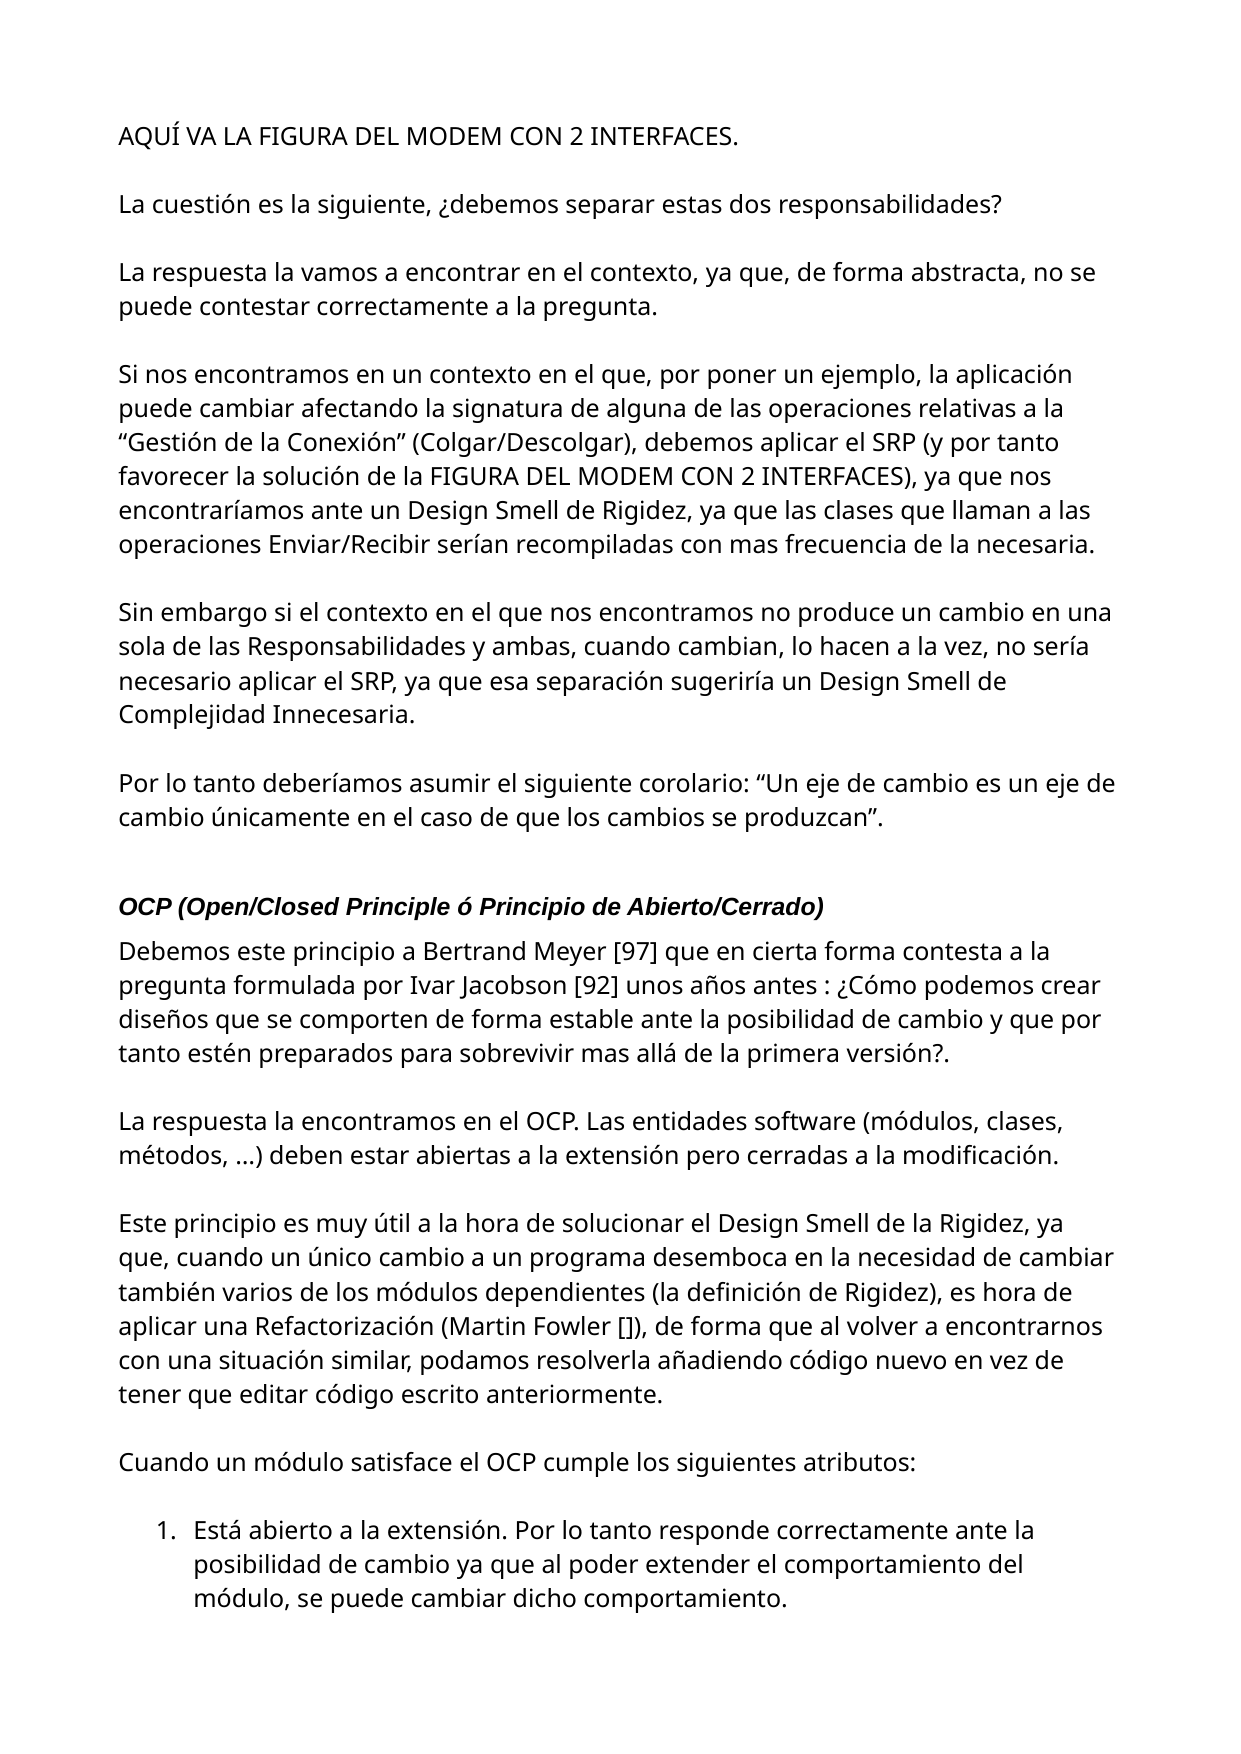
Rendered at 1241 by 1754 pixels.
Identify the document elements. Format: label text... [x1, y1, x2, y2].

text La cuestión es la siguiente, ¿debemos separar estas dos responsabilidades? [118, 186, 1122, 220]
text Este principio es muy útil a la hora de solucionar el Design Smell de la Rigidez, ya que, cuando un único cambio a un programa desemboca en la necesidad de cambiar también varios de los módulos dependientes (la definición de Rigidez), es hora de aplicar una Refactorización (Martin Fowler []), de forma que al volver a encontrarnos con una situación similar, podamos resolverla añadiendo código nuevo en vez de tener que editar código escrito anteriormente. [118, 1206, 1122, 1410]
text AQUÍ VA LA FIGURA DEL MODEM CON 2 INTERFACES. [118, 118, 1122, 152]
text Si nos encontramos en un contexto en el que, por poner un ejemplo, la aplicación puede cambiar afectando la signatura de alguna de las operaciones relativas a la “Gestión de la Conexión” (Colgar/Descolgar), debemos aplicar el SRP (y por tanto favorecer la solución de la FIGURA DEL MODEM CON 2 INTERFACES), ya que nos encontraríamos ante un Design Smell de Rigidez, ya que las clases que llaman a las operaciones Enviar/Recibir serían recompiladas con mas frecuencia de la necesaria. [118, 357, 1122, 561]
text La respuesta la vamos a encontrar en el contexto, ya que, de forma abstracta, no se puede contestar correctamente a la pregunta. [118, 254, 1122, 322]
subtitle OCP (Open/Closed Principle ó Principio de Abierto/Cerrado) [118, 892, 1122, 921]
list Está abierto a la extensión. Por lo tanto responde correctamente ante la posibilidad de cambio ya que al poder extender el comportamiento del módulo, se puede cambiar dicho comportamiento. [156, 1513, 1122, 1615]
text Cuando un módulo satisface el OCP cumple los siguientes atributos: [118, 1444, 1122, 1478]
text Por lo tanto deberíamos asumir el siguiente corolario: “Un eje de cambio es un eje de cambio únicamente en el caso de que los cambios se produzcan”. [118, 765, 1122, 833]
text Debemos este principio a Bertrand Meyer [97] que en cierta forma contesta a la pregunta formulada por Ivar Jacobson [92] unos años antes : ¿Cómo podemos crear diseños que se comporten de forma estable ante la posibilidad de cambio y que por tanto estén preparados para sobrevivir mas allá de la primera versión?. [118, 933, 1122, 1070]
text La respuesta la encontramos en el OCP. Las entidades software (módulos, clases, métodos, …) deben estar abiertas a la extensión pero cerradas a la modificación. [118, 1104, 1122, 1172]
text Sin embargo si el contexto en el que nos encontramos no produce un cambio en una sola de las Responsabilidades y ambas, cuando cambian, lo hacen a la vez, no sería necesario aplicar el SRP, ya que esa separación sugeriría un Design Smell de Complejidad Innecesaria. [118, 595, 1122, 731]
